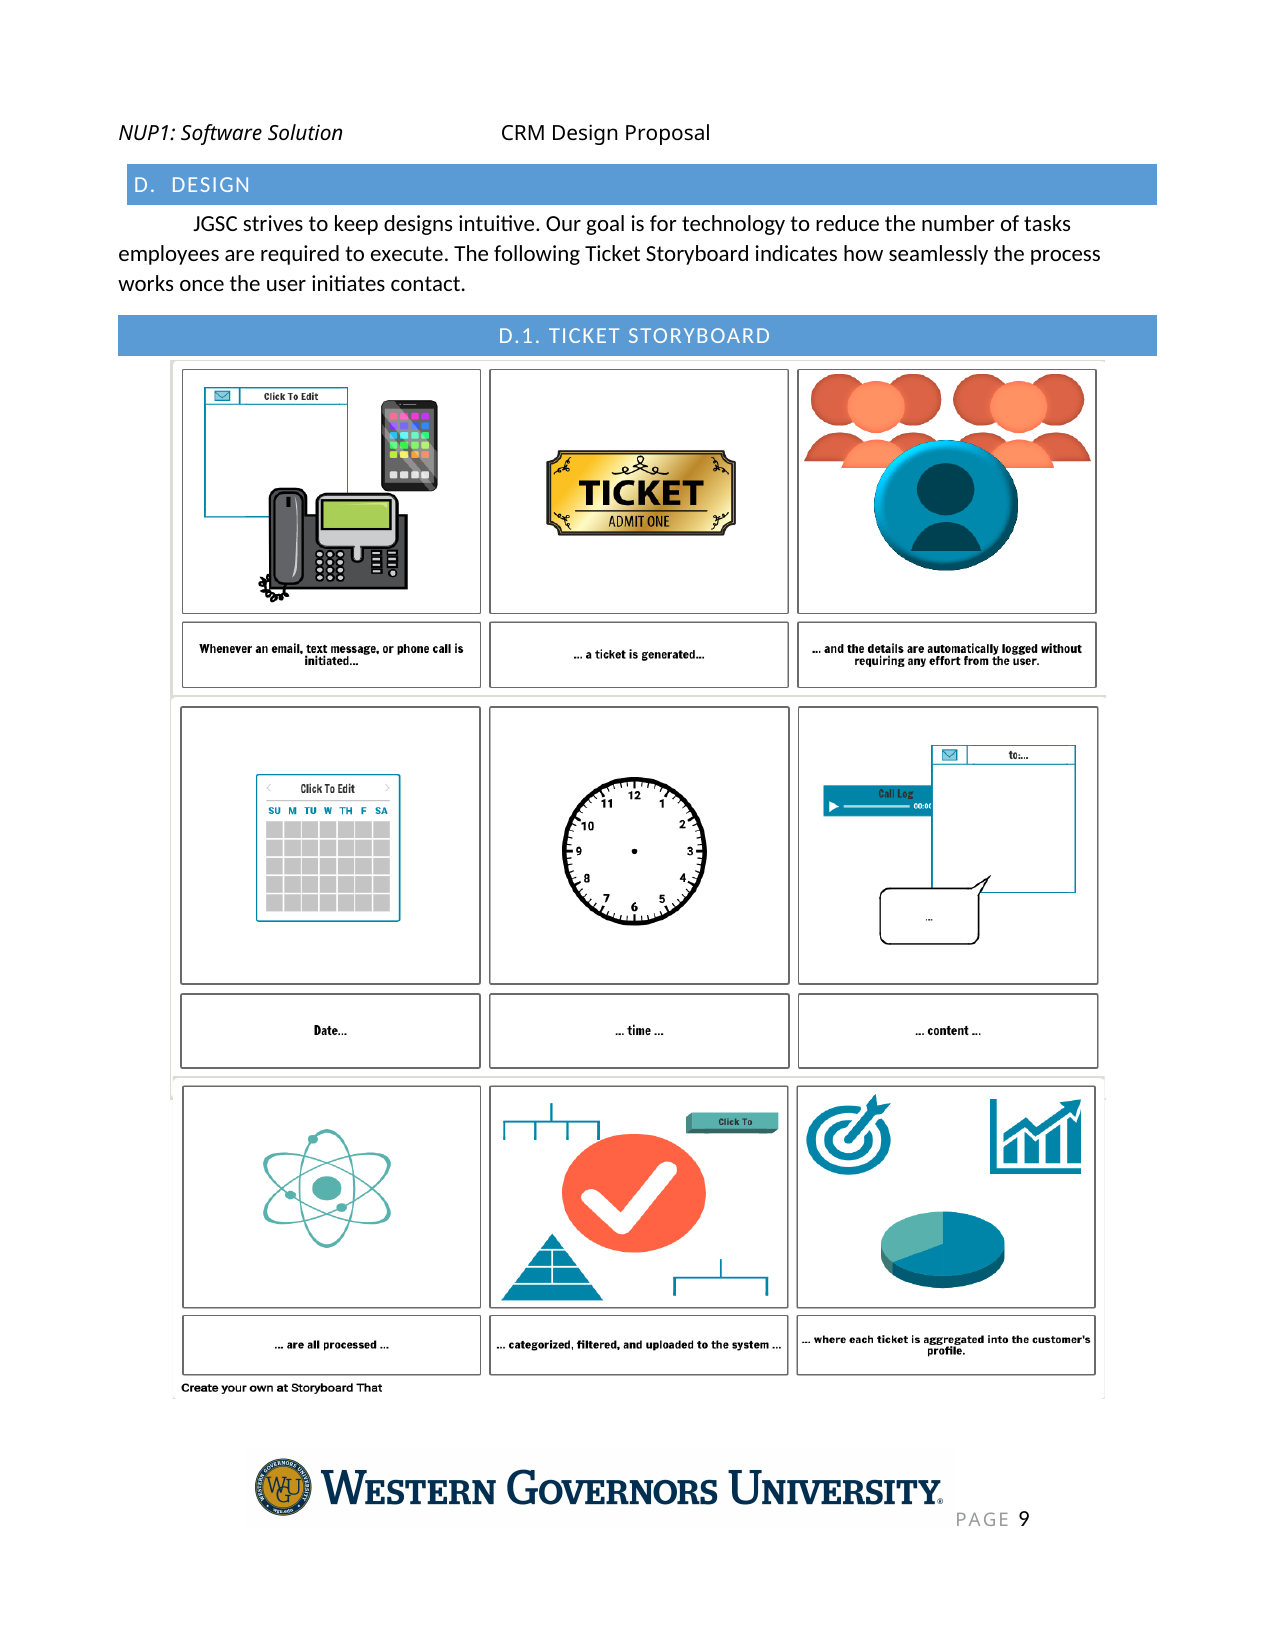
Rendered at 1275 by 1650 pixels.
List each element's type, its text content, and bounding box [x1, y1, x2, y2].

picture [245, 1447, 956, 1527]
subtitle D.1. Ticket Storyboard [124, 322, 1151, 349]
picture [170, 360, 1107, 1399]
text JGSC strives to keep designs intuitive. Our goal is for technology to reduce the number of tasks employees are required to execute. The following Ticket Storyboard indicates how seamlessly the process works once the user initiates contact. [118, 209, 1157, 297]
subtitle Design [134, 171, 1151, 198]
